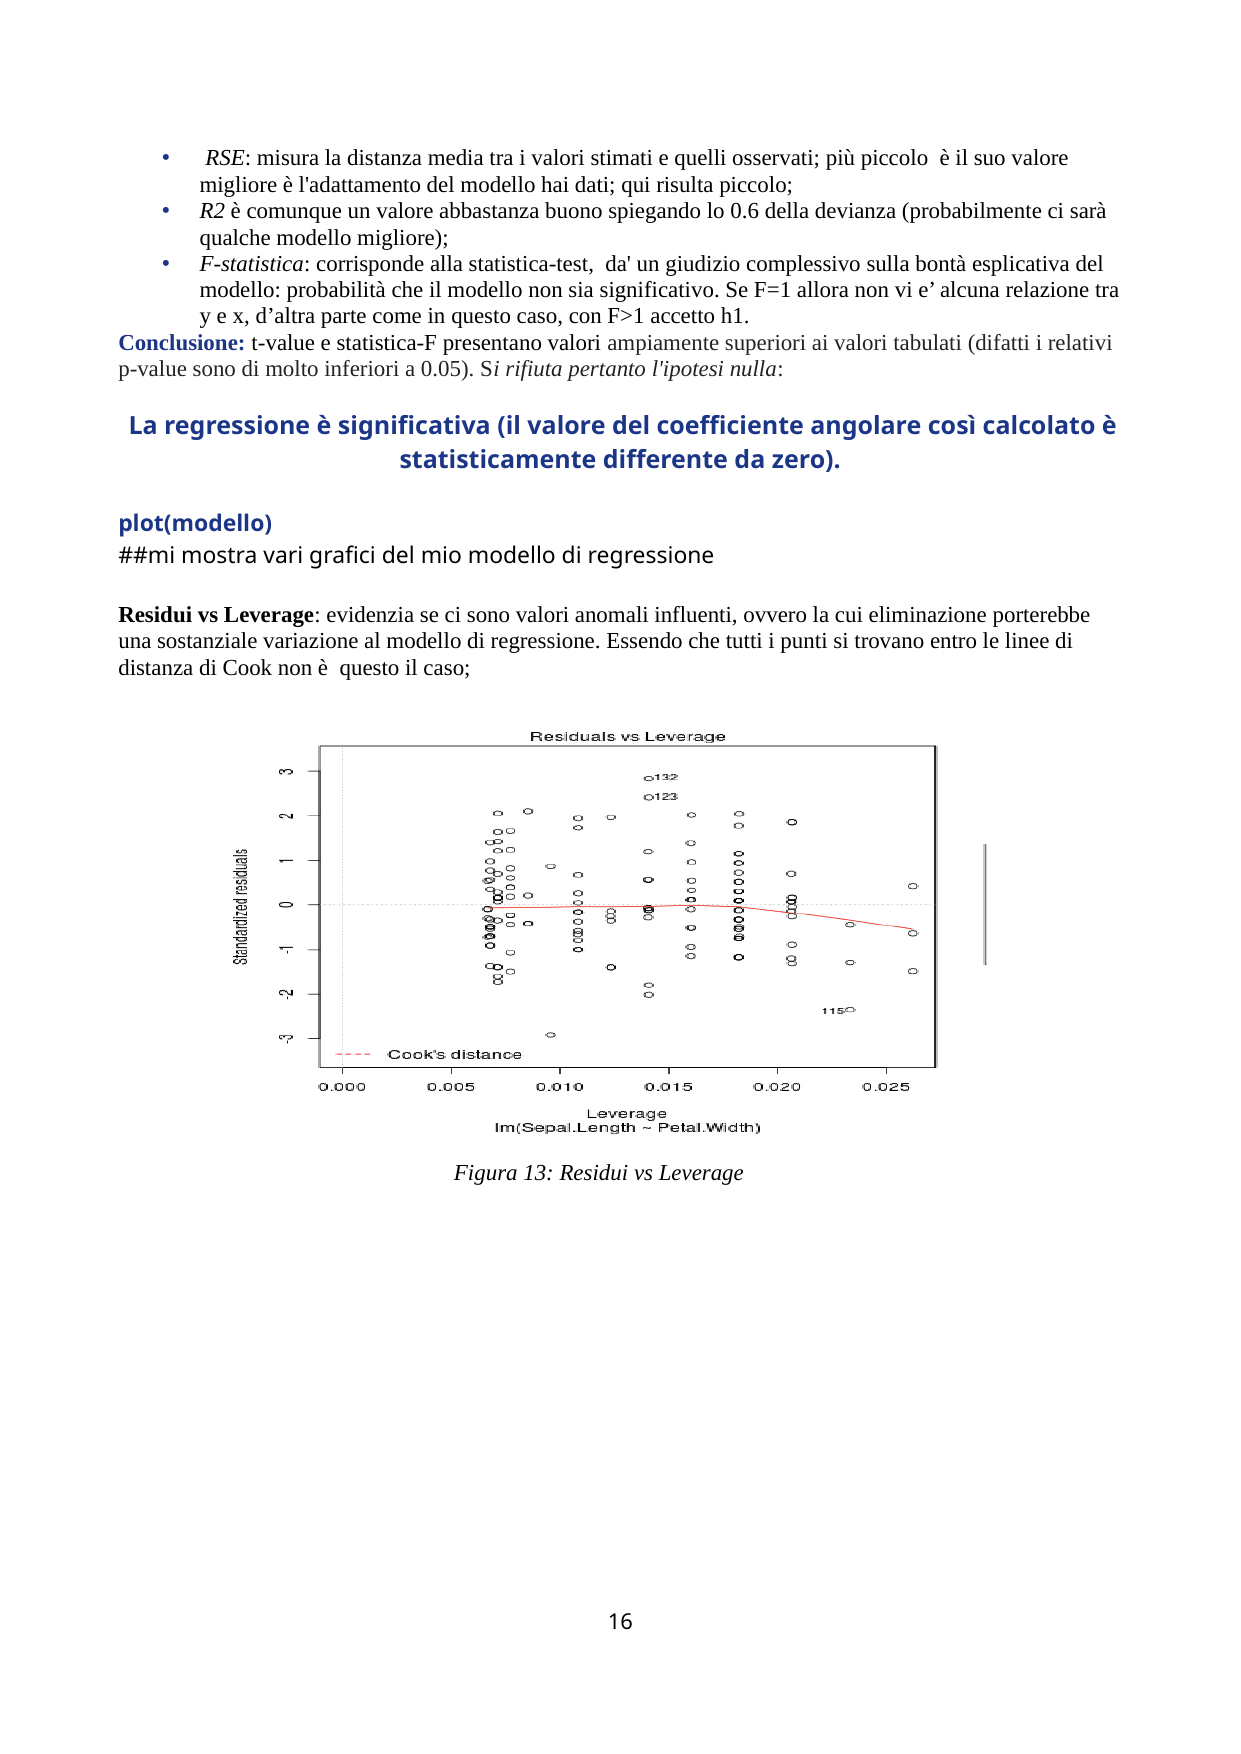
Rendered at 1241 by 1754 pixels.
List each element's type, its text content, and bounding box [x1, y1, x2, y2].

text Figura 13: Residui vs Leverage [209, 707, 991, 1185]
text La regressione è significativa (il valore del coefficiente angolare così calcolato è statisticamente differente da zero). [118, 408, 1122, 476]
text plot(modello) [118, 507, 1122, 539]
text Conclusione: t-value e statistica-F presentano valori ampiamente superiori ai valori tabulati (difatti i relativi p-value sono di molto inferiori a 0.05). Si rifiuta pertanto l'ipotesi nulla: [118, 329, 1122, 382]
list RSE: misura la distanza media tra i valori stimati e quelli osservati; più piccolo è il suo valore migliore è l'adattamento del modello hai dati; qui risulta piccolo; [162, 144, 1122, 197]
picture [213, 707, 987, 1158]
list F-statistica: corrisponde alla statistica-test, da' un giudizio complessivo sulla bontà esplicativa del modello: probabilità che il modello non sia significativo. Se F=1 allora non vi e’ alcuna relazione tra y e x, d’altra parte come in questo caso, con F>1 accetto h1. [162, 250, 1122, 329]
list R2 è comunque un valore abbastanza buono spiegando lo 0.6 della devianza (probabilmente ci sarà qualche modello migliore); [162, 197, 1122, 250]
text Residui vs Leverage: evidenzia se ci sono valori anomali influenti, ovvero la cui eliminazione porterebbe una sostanziale variazione al modello di regressione. Essendo che tutti i punti si trovano entro le linee di distanza di Cook non è questo il caso; [118, 601, 1122, 680]
text ##mi mostra vari grafici del mio modello di regressione [118, 539, 1122, 570]
